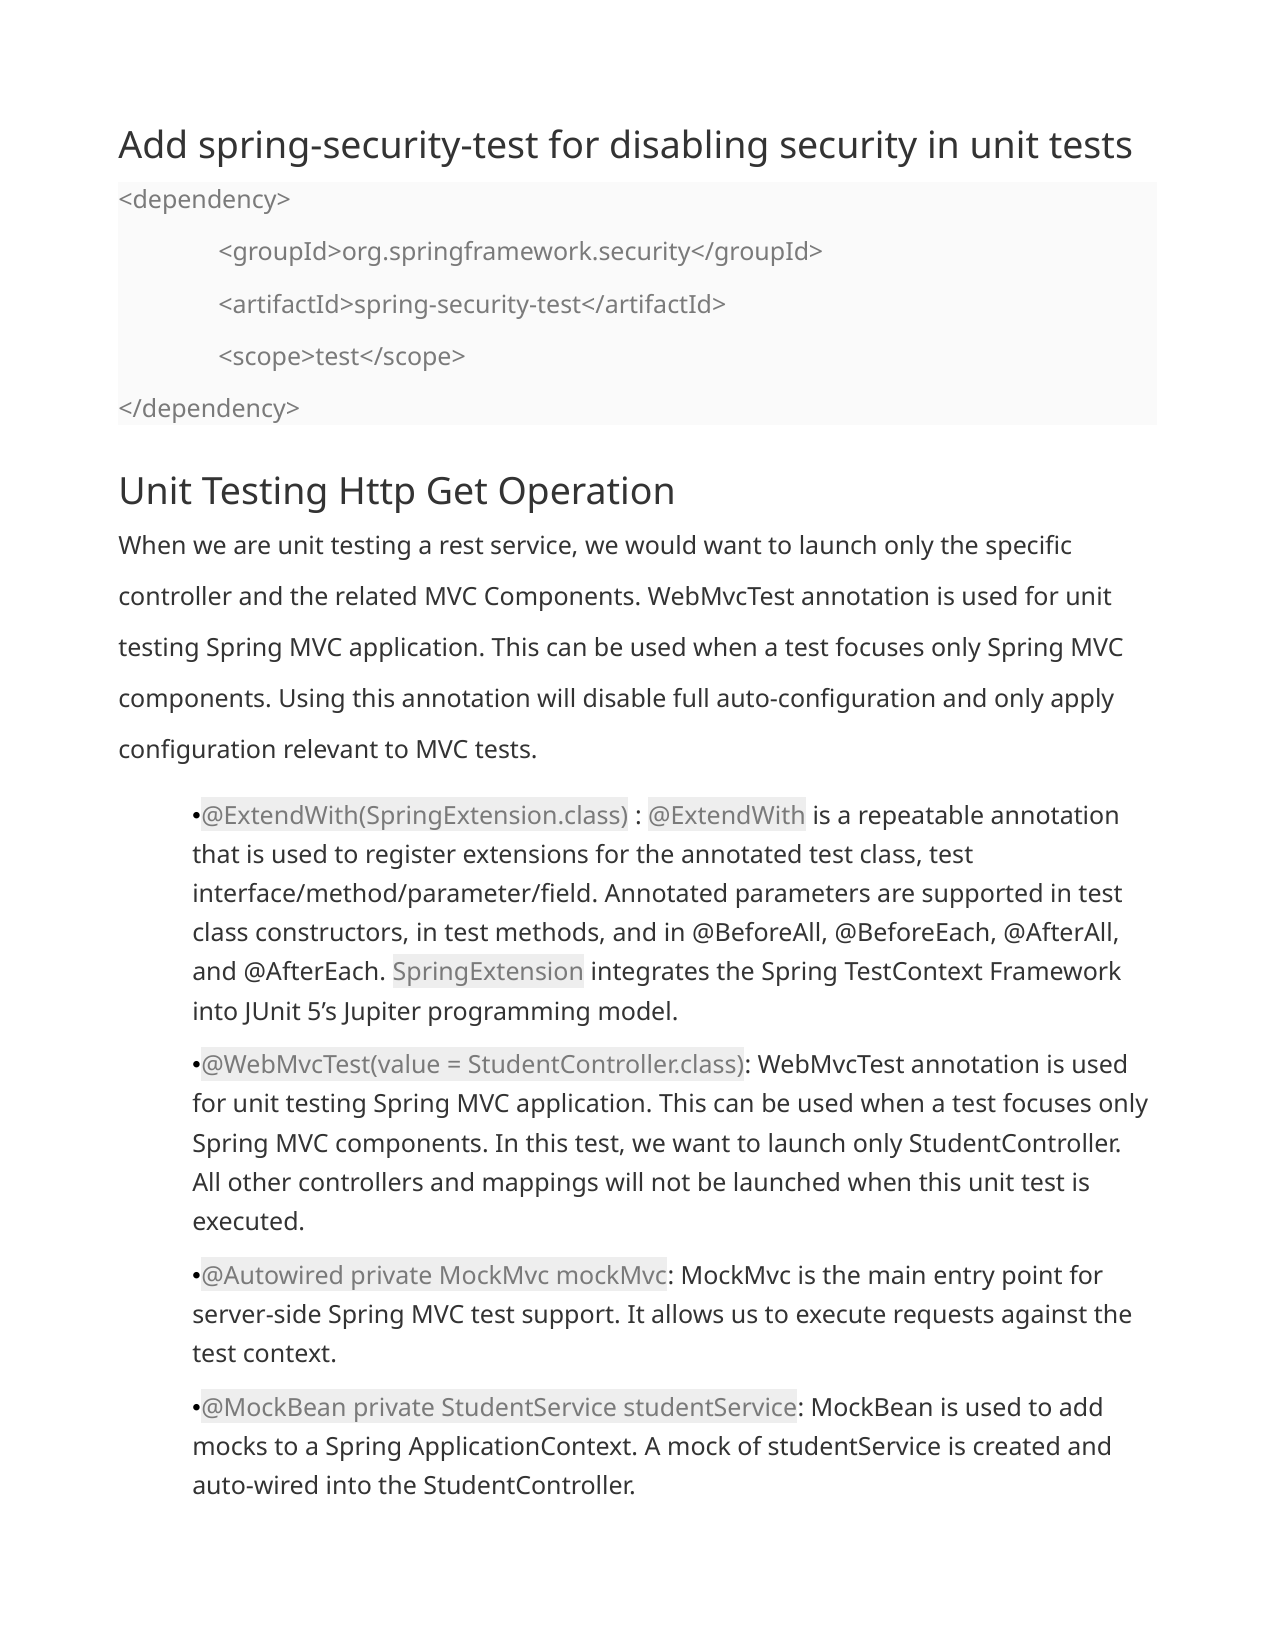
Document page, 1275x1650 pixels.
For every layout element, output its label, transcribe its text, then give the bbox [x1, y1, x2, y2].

text </dependency> [118, 391, 1157, 425]
subtitle Add spring-security-test for disabling security in unit tests [118, 118, 1157, 169]
text <artifactId>spring-security-test</artifactId> [118, 286, 1157, 320]
text <groupId>org.springframework.security</groupId> [118, 234, 1157, 268]
list @WebMvcTest(value = StudentController.class): WebMvcTest annotation is used for unit testing Spring MVC application. This can be used when a test focuses only Spring MVC components. In this test, we want to launch only StudentController. All other controllers and mappings will not be launched when this unit test is executed. [118, 1047, 1157, 1238]
list @Autowired private MockMvc mockMvc: MockMvc is the main entry point for server-side Spring MVC test support. It allows us to execute requests against the test context. [118, 1257, 1157, 1370]
text <scope>test</scope> [118, 338, 1157, 373]
subtitle Unit Testing Http Get Operation [118, 464, 1157, 515]
list @MockBean private StudentService studentService: MockBean is used to add mocks to a Spring ApplicationContext. A mock of studentService is created and auto-wired into the StudentController. [118, 1389, 1157, 1502]
list @ExtendWith(SpringExtension.class) : @ExtendWith is a repeatable annotation that is used to register extensions for the annotated test class, test interface/method/parameter/field. Annotated parameters are supported in test class constructors, in test methods, and in @BeforeAll, @BeforeEach, @AfterAll, and @AfterEach. SpringExtension integrates the Spring TestContext Framework into JUnit 5’s Jupiter programming model. [118, 797, 1157, 1027]
text When we are unit testing a rest service, we would want to launch only the specific controller and the related MVC Components. WebMvcTest annotation is used for unit testing Spring MVC application. This can be used when a test focuses only Spring MVC components. Using this annotation will disable full auto-configuration and only apply configuration relevant to MVC tests. [118, 527, 1157, 766]
text <dependency> [118, 182, 1157, 216]
